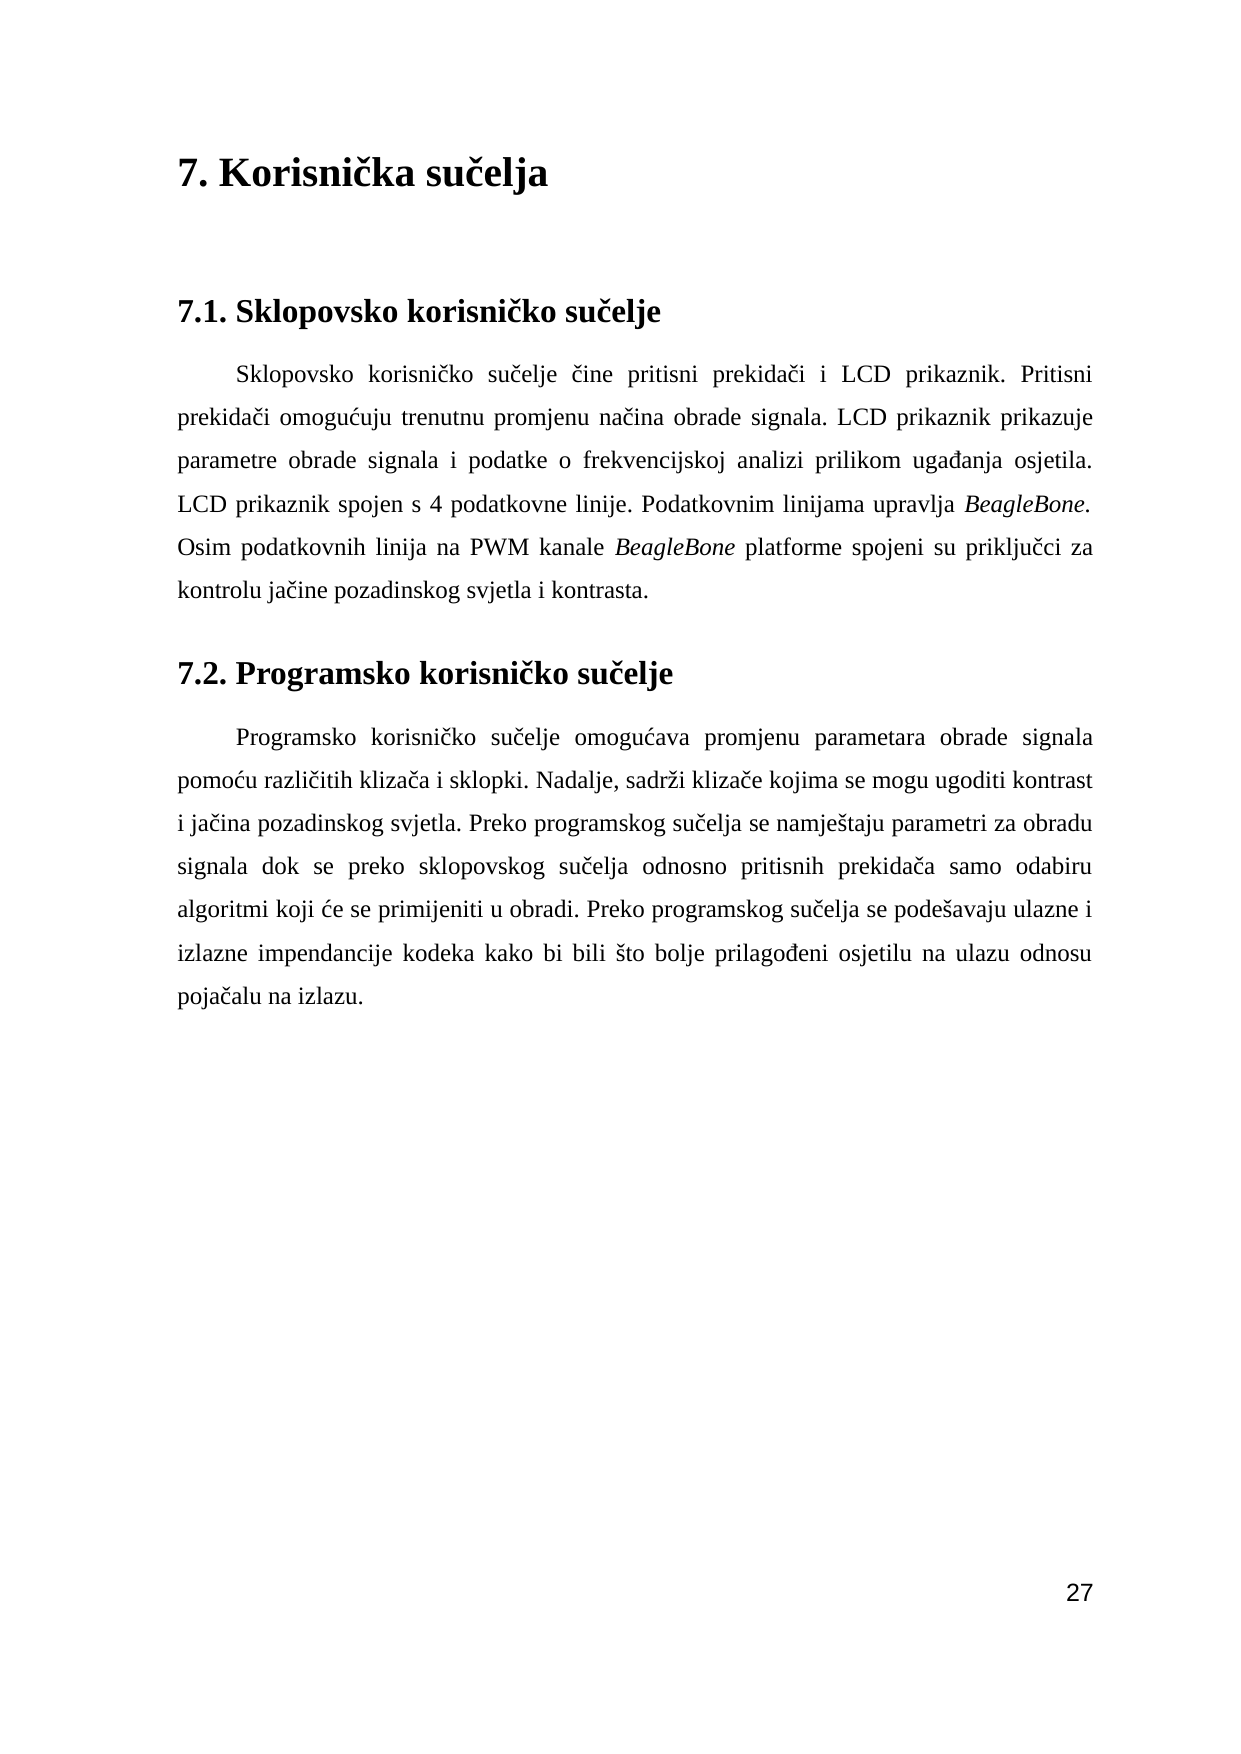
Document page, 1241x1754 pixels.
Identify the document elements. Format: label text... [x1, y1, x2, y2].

subtitle 7.1. Sklopovsko korisničko sučelje [177, 291, 1093, 329]
text Sklopovsko korisničko sučelje čine pritisni prekidači i LCD prikaznik. Pritisni prekidači omogućuju trenutnu promjenu načina obrade signala. LCD prikaznik prikazuje parametre obrade signala i podatke o frekvencijskoj analizi prilikom ugađanja osjetila. LCD prikaznik spojen s 4 podatkovne linije. Podatkovnim linijama upravlja BeagleBone. Osim podatkovnih linija na PWM kanale BeagleBone platforme spojeni su priključci za kontrolu jačine pozadinskog svjetla i kontrasta. [177, 359, 1093, 604]
subtitle 7.2. Programsko korisničko sučelje [177, 654, 1093, 692]
text Programsko korisničko sučelje omogućava promjenu parametara obrade signala pomoću različitih klizača i sklopki. Nadalje, sadrži klizače kojima se mogu ugoditi kontrast i jačina pozadinskog svjetla. Preko programskog sučelja se namještaju parametri za obradu signala dok se preko sklopovskog sučelja odnosno pritisnih prekidača samo odabiru algoritmi koji će se primijeniti u obradi. Preko programskog sučelja se podešavaju ulazne i izlazne impendancije kodeka kako bi bili što bolje prilagođeni osjetilu na ulazu odnosu pojačalu na izlazu. [177, 722, 1093, 1009]
subtitle 7. Korisnička sučelja [177, 147, 1093, 195]
